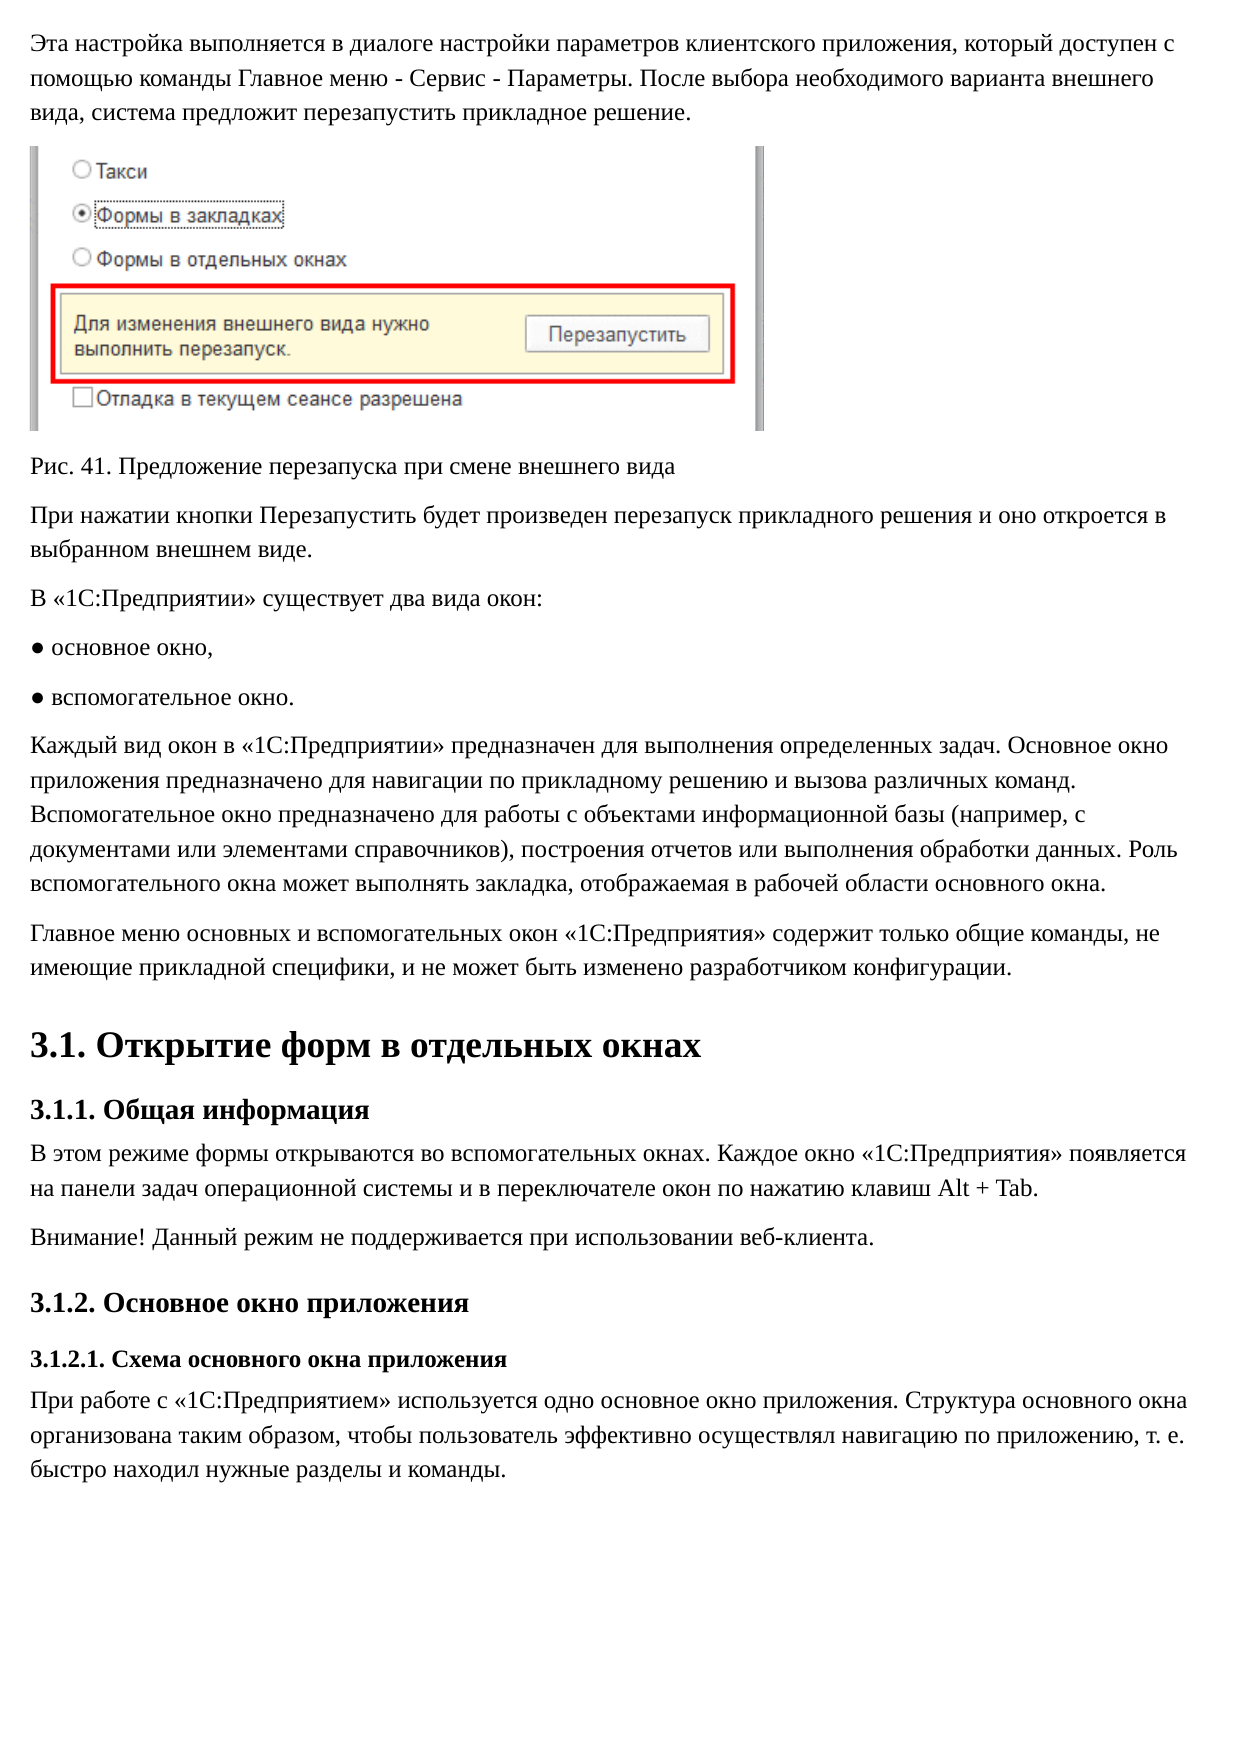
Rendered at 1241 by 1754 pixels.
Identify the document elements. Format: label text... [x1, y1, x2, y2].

subtitle 3.1. Открытие форм в отдельных окнах [30, 1022, 1211, 1065]
subtitle 3.1.2.1. Схема основного окна приложения [30, 1344, 1211, 1373]
text При работе с «1С:Предприятием» используется одно основное окно приложения. Структура основного окна организована таким образом, чтобы пользователь эффективно осуществлял навигацию по приложению, т. е. быстро находил нужные разделы и команды. [30, 1385, 1211, 1483]
text Внимание! Данный режим не поддерживается при использовании веб-клиента. [30, 1222, 1211, 1251]
text При нажатии кнопки Перезапустить будет произведен перезапуск прикладного решения и оно откроется в выбранном внешнем виде. [30, 500, 1211, 563]
subtitle 3.1.1. Общая информация [30, 1092, 1211, 1126]
picture [29, 146, 764, 431]
text Каждый вид окон в «1С:Предприятии» предназначен для выполнения определенных задач. Основное окно приложения предназначено для навигации по прикладному решению и вызова различных команд. Вспомогательное окно предназначено для работы с объектами информационной базы (например, с документами или элементами справочников), построения отчетов или выполнения обработки данных. Роль вспомогательного окна может выполнять закладка, отображаемая в рабочей области основного окна. [30, 731, 1211, 897]
text В «1С:Предприятии» существует два вида окон: [30, 583, 1211, 612]
text ● основное окно, [30, 632, 1211, 661]
text Эта настройка выполняется в диалоге настройки параметров клиентского приложения, который доступен с помощью команды Главное меню ‑ Сервис ‑ Параметры. После выбора необходимого варианта внешнего вида, система предложит перезапустить прикладное решение. [30, 28, 1211, 126]
text В этом режиме формы открываются во вспомогательных окнах. Каждое окно «1С:Предприятия» появляется на панели задач операционной системы и в переключателе окон по нажатию клавиш Alt + Tab. [30, 1138, 1211, 1201]
subtitle 3.1.2. Основное окно приложения [30, 1285, 1211, 1319]
text Рис. 41. Предложение перезапуска при смене внешнего вида [30, 451, 1211, 479]
text ● вспомогательное окно. [30, 682, 1211, 710]
text Главное меню основных и вспомогательных окон «1С:Предприятия» содержит только общие команды, не имеющие прикладной специфики, и не может быть изменено разработчиком конфигурации. [30, 918, 1211, 981]
